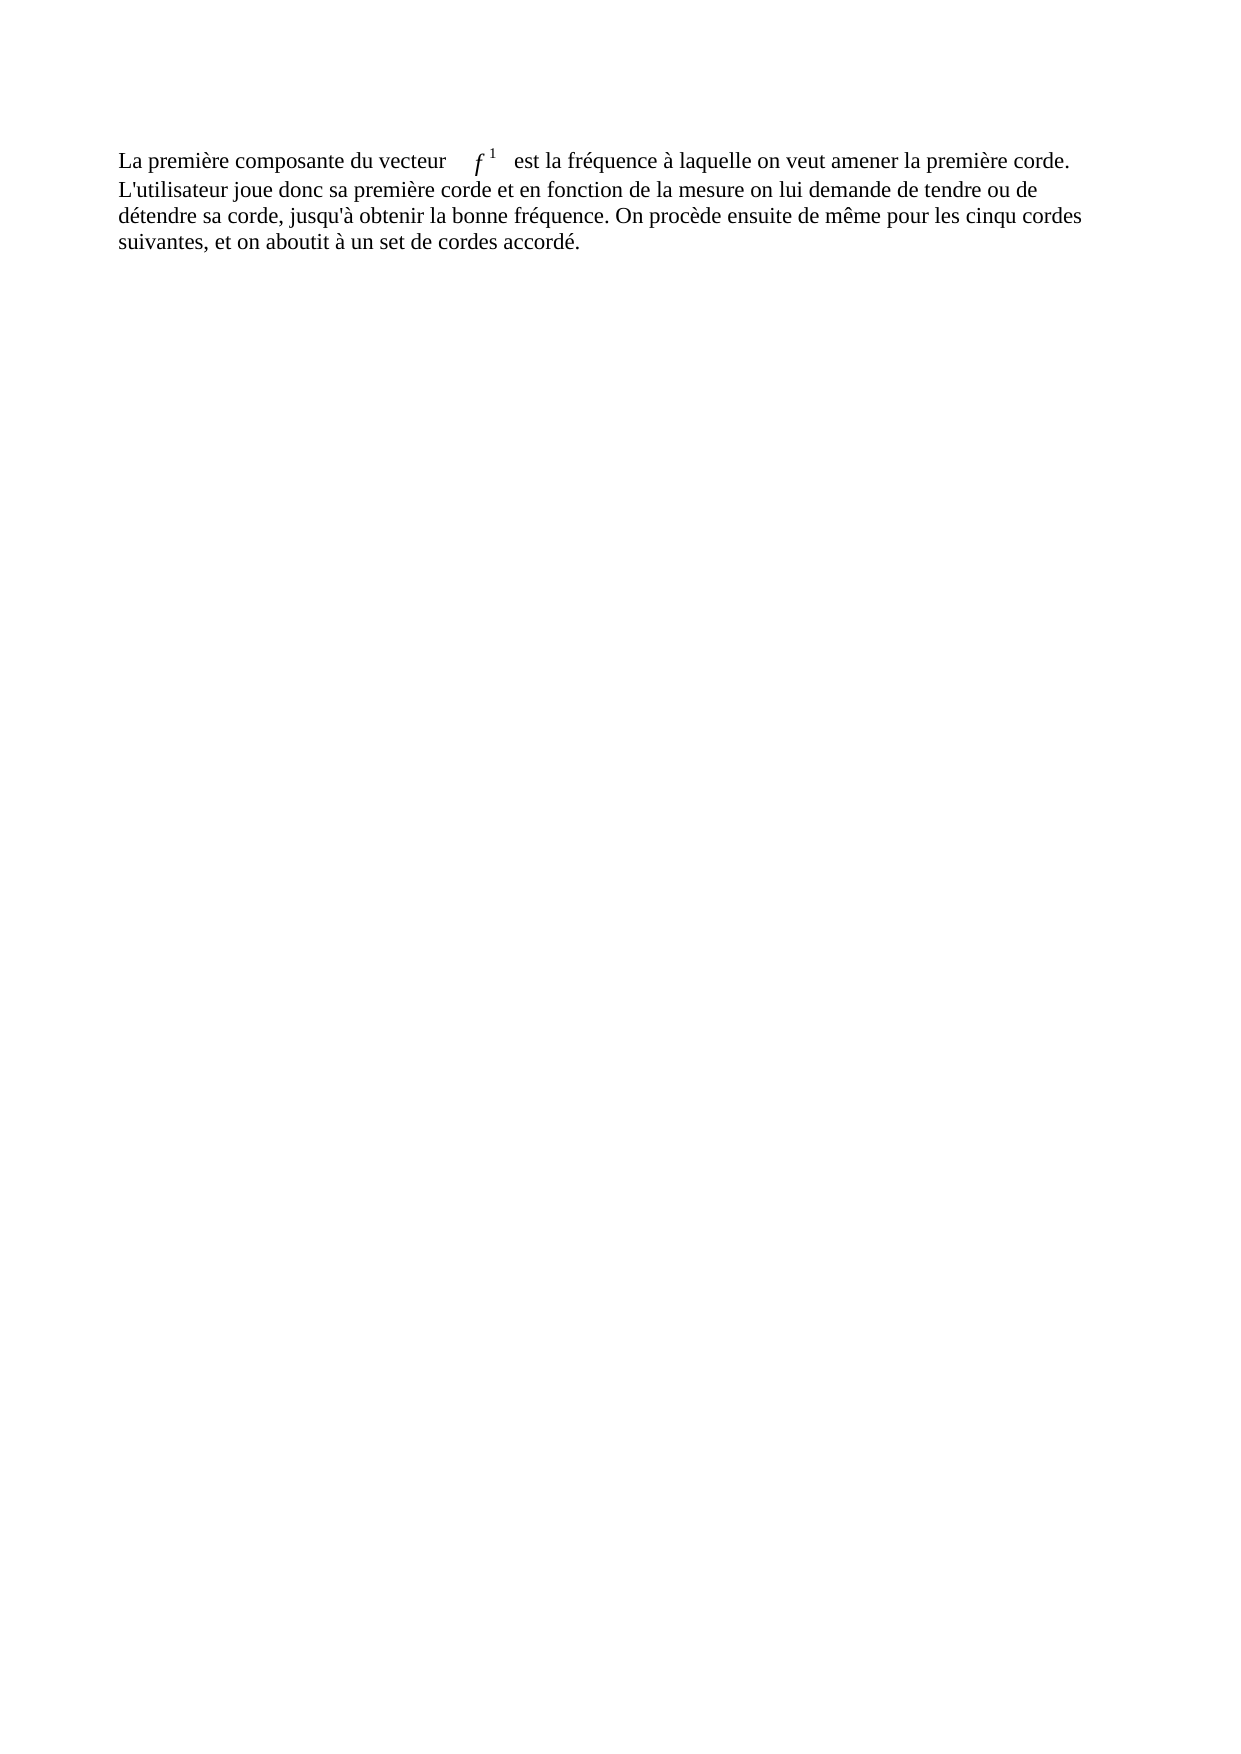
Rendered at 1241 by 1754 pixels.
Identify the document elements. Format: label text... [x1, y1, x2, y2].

text La première composante du vecteur est la fréquence à laquelle on veut amener la première corde. L'utilisateur joue donc sa première corde et en fonction de la mesure on lui demande de tendre ou de détendre sa corde, jusqu'à obtenir la bonne fréquence. On procède ensuite de même pour les cinqu cordes suivantes, et on aboutit à un set de cordes accordé. [118, 144, 1122, 255]
